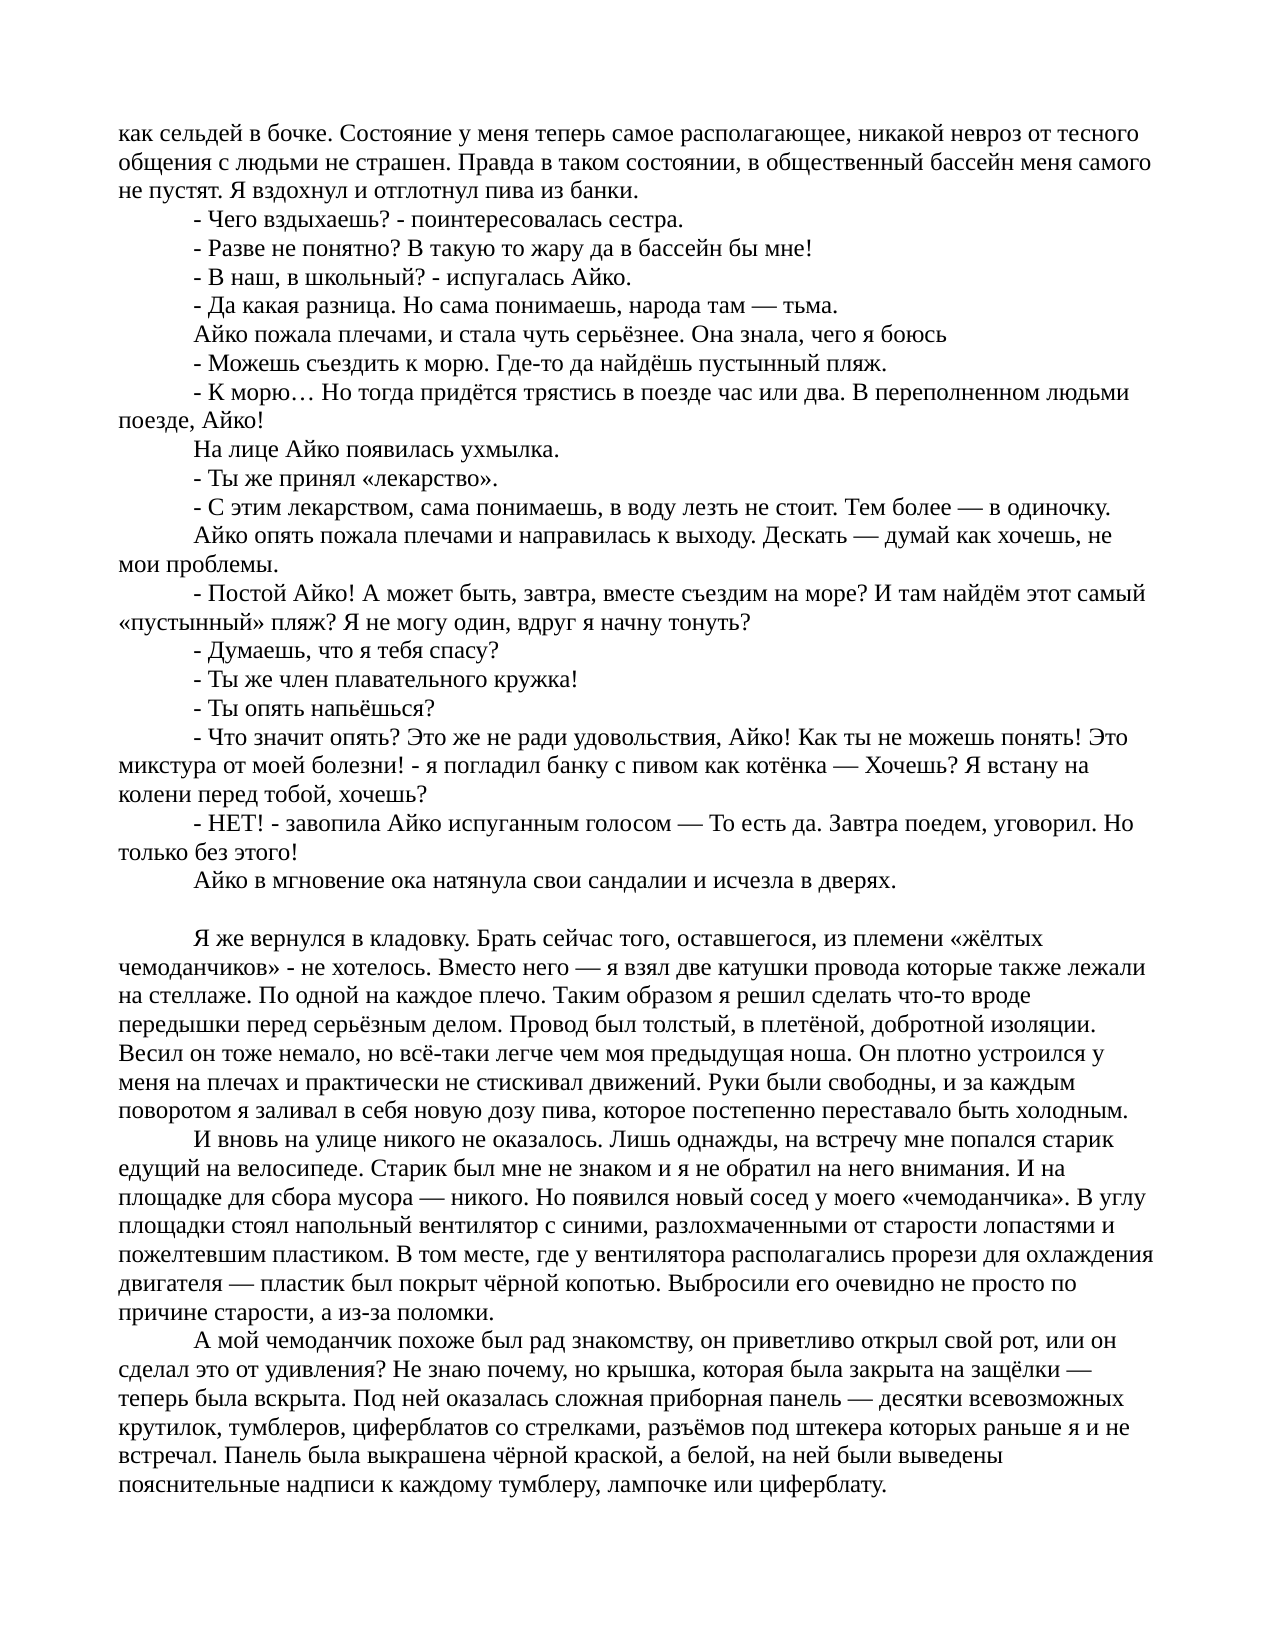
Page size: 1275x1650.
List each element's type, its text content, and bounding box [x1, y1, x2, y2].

text - Ты же член плавательного кружка! [118, 664, 1157, 693]
text как сельдей в бочке. Состояние у меня теперь самое располагающее, никакой невроз от тесного общения с людьми не страшен. Правда в таком состоянии, в общественный бассейн меня самого не пустят. Я вздохнул и отглотнул пива из банки. [118, 118, 1157, 204]
text - Да какая разница. Но сама понимаешь, народа там — тьма. [118, 291, 1157, 319]
text Айко пожала плечами, и стала чуть серьёзнее. Она знала, чего я боюсь [118, 319, 1157, 348]
text - С этим лекарством, сама понимаешь, в воду лезть не стоит. Тем более — в одиночку. [118, 492, 1157, 521]
text Айко в мгновение ока натянула свои сандалии и исчезла в дверях. [118, 866, 1157, 894]
text И вновь на улице никого не оказалось. Лишь однажды, на встречу мне попался старик едущий на велосипеде. Старик был мне не знаком и я не обратил на него внимания. И на площадке для сбора мусора — никого. Но появился новый сосед у моего «чемоданчика». В углу площадки стоял напольный вентилятор с синими, разлохмаченными от старости лопастями и пожелтевшим пластиком. В том месте, где у вентилятора располагались прорези для охлаждения двигателя — пластик был покрыт чёрной копотью. Выбросили его очевидно не просто по причине старости, а из-за поломки. [118, 1124, 1157, 1326]
text - Что значит опять? Это же не ради удовольствия, Айко! Как ты не можешь понять! Это микстура от моей болезни! - я погладил банку с пивом как котёнка — Хочешь? Я встану на колени перед тобой, хочешь? [118, 722, 1157, 808]
text - Ты же принял «лекарство». [118, 463, 1157, 492]
text - Чего вздыхаешь? - поинтересовалась сестра. [118, 204, 1157, 233]
text - Можешь съездить к морю. Где-то да найдёшь пустынный пляж. [118, 348, 1157, 377]
text Я же вернулся в кладовку. Брать сейчас того, оставшегося, из племени «жёлтых чемоданчиков» - не хотелось. Вместо него — я взял две катушки провода которые также лежали на стеллаже. По одной на каждое плечо. Таким образом я решил сделать что-то вроде передышки перед серьёзным делом. Провод был толстый, в плетёной, добротной изоляции. Весил он тоже немало, но всё-таки легче чем моя предыдущая ноша. Он плотно устроился у меня на плечах и практически не стискивал движений. Руки были свободны, и за каждым поворотом я заливал в себя новую дозу пива, которое постепенно переставало быть холодным. [118, 923, 1157, 1124]
text - В наш, в школьный? - испугалась Айко. [118, 262, 1157, 291]
text - НЕТ! - завопила Айко испуганным голосом — То есть да. Завтра поедем, уговорил. Но только без этого! [118, 808, 1157, 866]
text - Ты опять напьёшься? [118, 693, 1157, 722]
text - К морю… Но тогда придётся трястись в поезде час или два. В переполненном людьми поезде, Айко! [118, 377, 1157, 434]
text Айко опять пожала плечами и направилась к выходу. Дескать — думай как хочешь, не мои проблемы. [118, 521, 1157, 578]
text - Разве не понятно? В такую то жару да в бассейн бы мне! [118, 233, 1157, 262]
text На лице Айко появилась ухмылка. [118, 434, 1157, 463]
text А мой чемоданчик похоже был рад знакомству, он приветливо открыл свой рот, или он сделал это от удивления? Не знаю почему, но крышка, которая была закрыта на защёлки — теперь была вскрыта. Под ней оказалась сложная приборная панель — десятки всевозможных крутилок, тумблеров, циферблатов со стрелками, разъёмов под штекера которых раньше я и не встречал. Панель была выкрашена чёрной краской, а белой, на ней были выведены пояснительные надписи к каждому тумблеру, лампочке или циферблату. [118, 1326, 1157, 1498]
text - Постой Айко! А может быть, завтра, вместе съездим на море? И там найдём этот самый «пустынный» пляж? Я не могу один, вдруг я начну тонуть? [118, 578, 1157, 636]
text - Думаешь, что я тебя спасу? [118, 636, 1157, 664]
